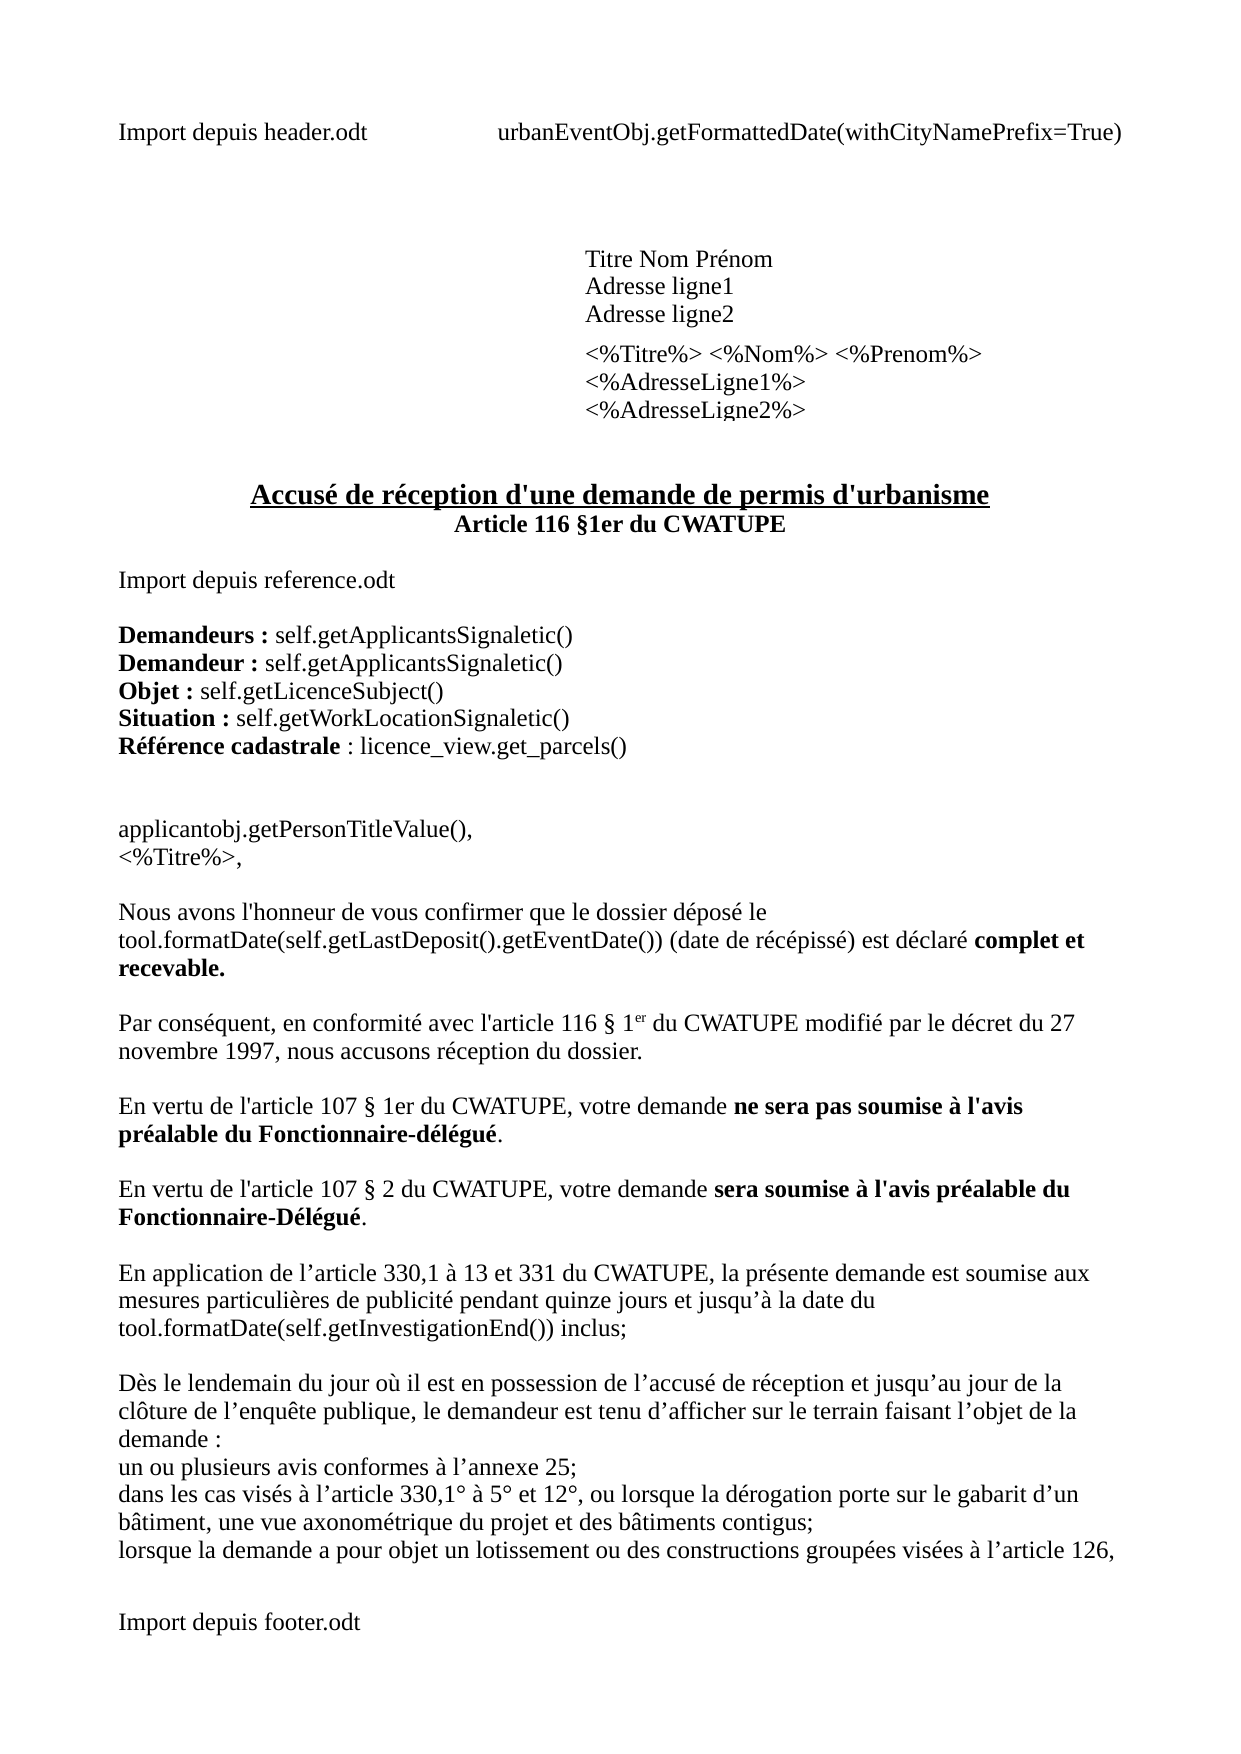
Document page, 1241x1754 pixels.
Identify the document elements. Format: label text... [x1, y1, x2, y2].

text Par conséquent, en conformité avec l'article 116 § 1er du CWATUPE modifié par le décret du 27 novembre 1997, nous accusons réception du dossier. [118, 1009, 1122, 1065]
text urbanEventObj.getFormattedDate(withCityNamePrefix=True) [118, 118, 1122, 427]
text En vertu de l'article 107 § 2 du CWATUPE, votre demande sera soumise à l'avis préalable du Fonctionnaire-Délégué. [118, 1176, 1122, 1231]
title Accusé de réception d'une demande de permis d'urbanisme [118, 478, 1122, 511]
text Situation : self.getWorkLocationSignaletic() [118, 704, 1122, 732]
title Article 116 §1er du CWATUPE [118, 511, 1122, 538]
text <%Titre%> <%Nom%> <%Prenom%> <%AdresseLigne1%> <%AdresseLigne2%> [585, 340, 1108, 421]
table_header En application de l’article 330,1 à 13 et 331 du CWATUPE, la présente demande est soumise aux mesures particulières de publicité pendant quinze jours et jusqu’à la date du tool.formatDate(self.getInvestigationEnd()) inclus; Dès le lendemain du jour où il est en possession de l’accusé de réception et jusqu’au jour de la clôture de l’enquête publique, le demandeur est tenu d’afficher sur le terrain faisant l’objet de la demande : un ou plusieurs avis conformes à l’annexe 25; dans les cas visés à l’article 330,1° à 5° et 12°, ou lorsque la dérogation porte sur le gabarit d’un bâtiment, une vue axonométrique du projet et des bâtiments contigus; lorsque la demande a pour objet un lotissement ou des constructions groupées visées à l’article 126, [118, 1231, 1122, 1563]
text applicantobj.getPersonTitleValue(), [118, 815, 1122, 843]
text <%Titre%>, [118, 843, 1122, 871]
text Import depuis reference.odt [118, 566, 1122, 594]
text Référence cadastrale : licence_view.get_parcels() [118, 732, 1122, 760]
text Import depuis header.odt [118, 118, 456, 146]
text Objet : self.getLicenceSubject() [118, 677, 1122, 704]
text Nous avons l'honneur de vous confirmer que le dossier déposé le tool.formatDate(self.getLastDeposit().getEventDate()) (date de récépissé) est déclaré complet et recevable. [118, 898, 1122, 982]
text En vertu de l'article 107 § 1er du CWATUPE, votre demande ne sera pas soumise à l'avis préalable du Fonctionnaire-délégué. [118, 1092, 1122, 1176]
text Titre Nom Prénom Adresse ligne1 Adresse ligne2 [585, 245, 1108, 328]
text Demandeurs : self.getApplicantsSignaletic() [118, 621, 1122, 649]
text Demandeur : self.getApplicantsSignaletic() [118, 649, 1122, 677]
